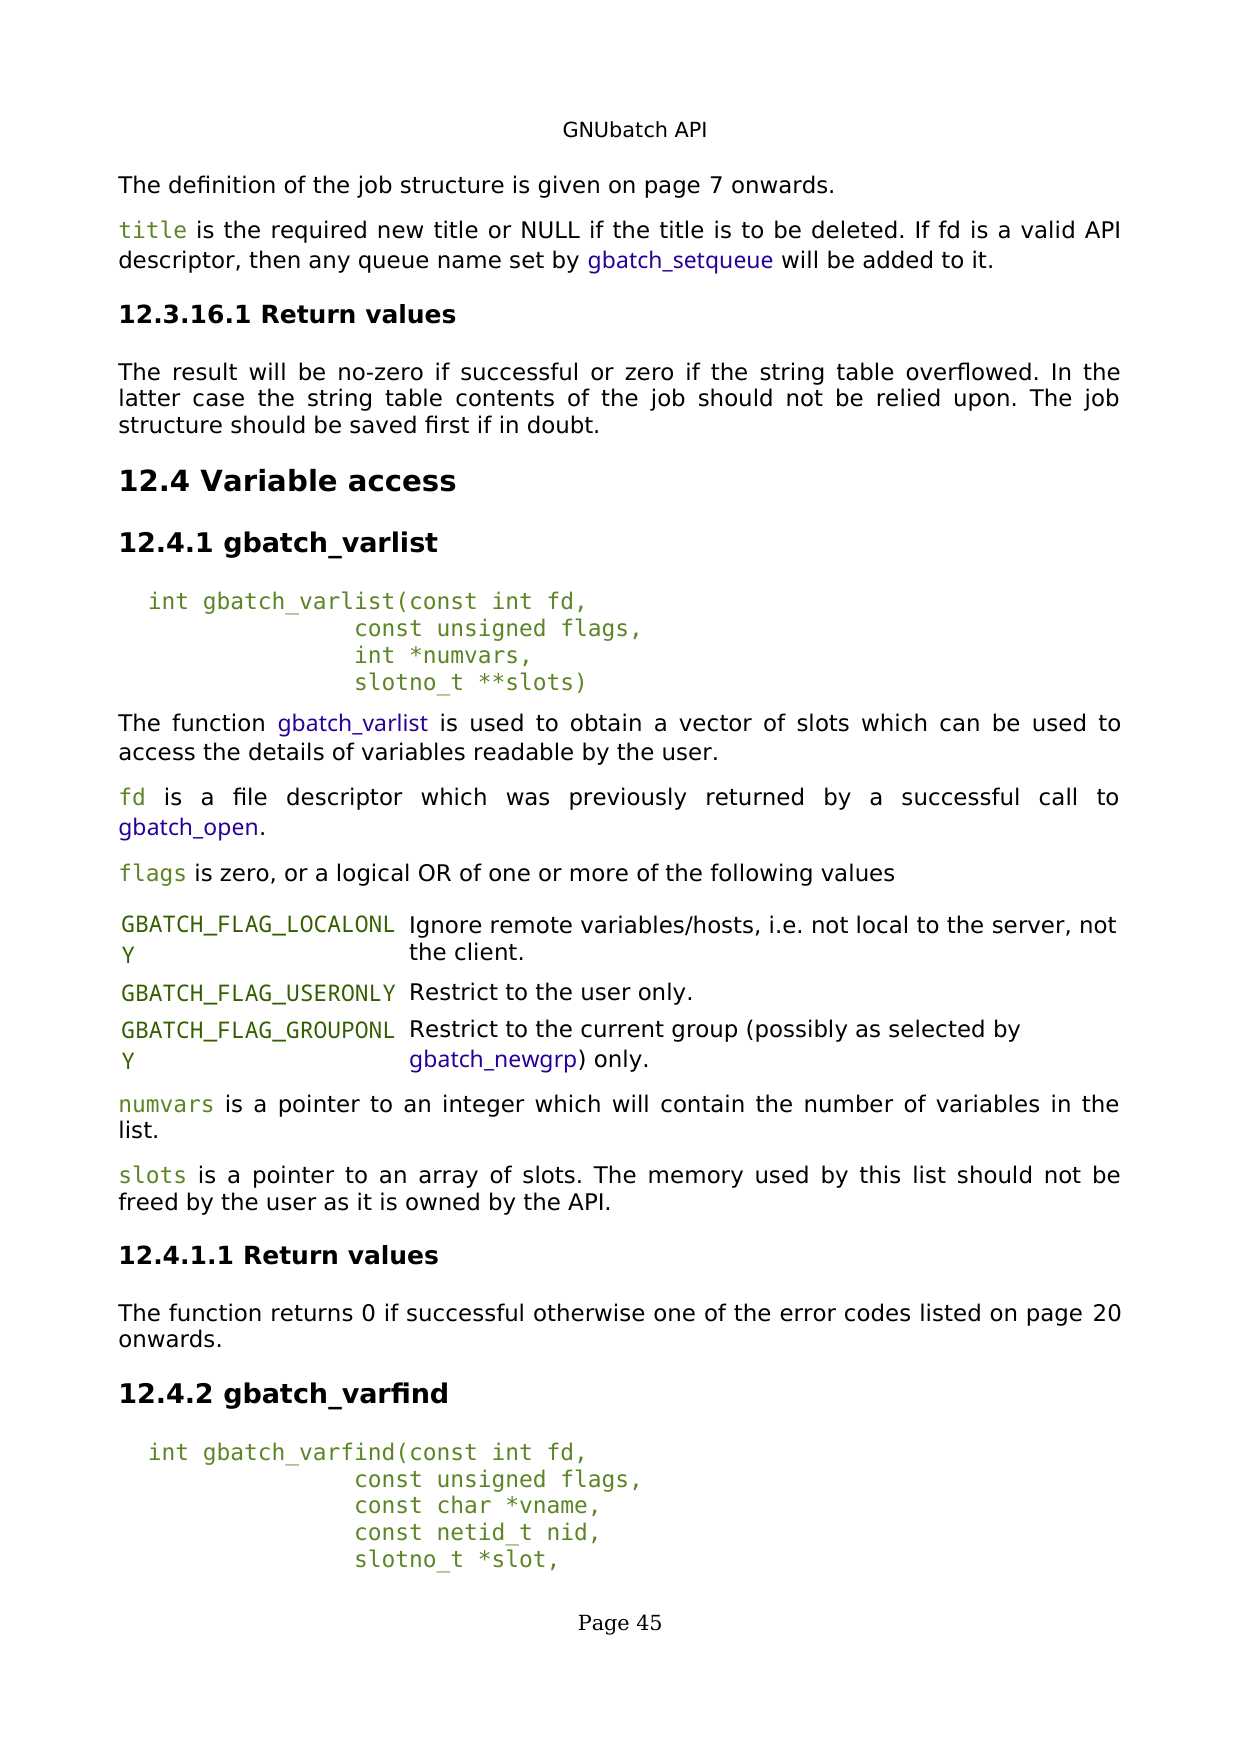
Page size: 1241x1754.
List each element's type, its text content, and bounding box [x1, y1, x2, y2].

text const unsigned flags, [148, 1466, 1122, 1493]
text fd is a file descriptor which was previously returned by a successful call to gbatch_open. [118, 784, 1122, 842]
text The result will be no-zero if successful or zero if the string table overflowed. In the latter case the string table contents of the job should not be relied upon. The job structure should be saved first if in doubt. [118, 359, 1122, 439]
text The definition of the job structure is given on page 7 onwards. [118, 172, 1122, 199]
subtitle gbatch_varlist [118, 528, 1122, 559]
text const char *vname, [148, 1493, 1122, 1519]
text int gbatch_varlist(const int fd, [148, 588, 1122, 615]
subtitle gbatch_varfind [118, 1378, 1122, 1410]
text int gbatch_varfind(const int fd, [148, 1439, 1122, 1466]
text const unsigned flags, [148, 615, 1122, 642]
table_cell Restrict to the user only. [406, 974, 1122, 1011]
subtitle Return values [118, 1241, 1122, 1270]
text The function returns 0 if successful otherwise one of the error codes listed on page 20 onwards. [118, 1300, 1122, 1353]
text const netid_t nid, [148, 1519, 1122, 1546]
text int *numvars, [148, 642, 1122, 669]
table_cell Restrict to the current group (possibly as selected by gbatch_newgrp) only. [406, 1011, 1122, 1079]
text title is the required new title or NULL if the title is to be deleted. If fd is a valid API descriptor, then any queue name set by gbatch_setqueue will be added to it. [118, 217, 1122, 275]
subtitle Variable access [118, 464, 1122, 498]
table_cell GBATCH_FLAG_GROUPONLY [118, 1011, 406, 1079]
table_header Ignore remote variables/hosts, i.e. not local to the server, not the client. [406, 905, 1122, 973]
text slotno_t **slots) [148, 669, 1122, 696]
text flags is zero, or a logical OR of one or more of the following values [118, 860, 1122, 887]
subtitle Return values [118, 300, 1122, 329]
text slots is a pointer to an array of slots. The memory used by this list should not be freed by the user as it is owned by the API. [118, 1163, 1122, 1216]
text slotno_t *slot, [148, 1546, 1122, 1573]
table_header GBATCH_FLAG_LOCALONLY [118, 905, 406, 973]
text The function gbatch_varlist is used to obtain a vector of slots which can be used to access the details of variables readable by the user. [118, 707, 1122, 765]
table_cell GBATCH_FLAG_USERONLY [118, 974, 406, 1011]
text numvars is a pointer to an integer which will contain the number of variables in the list. [118, 1091, 1122, 1144]
